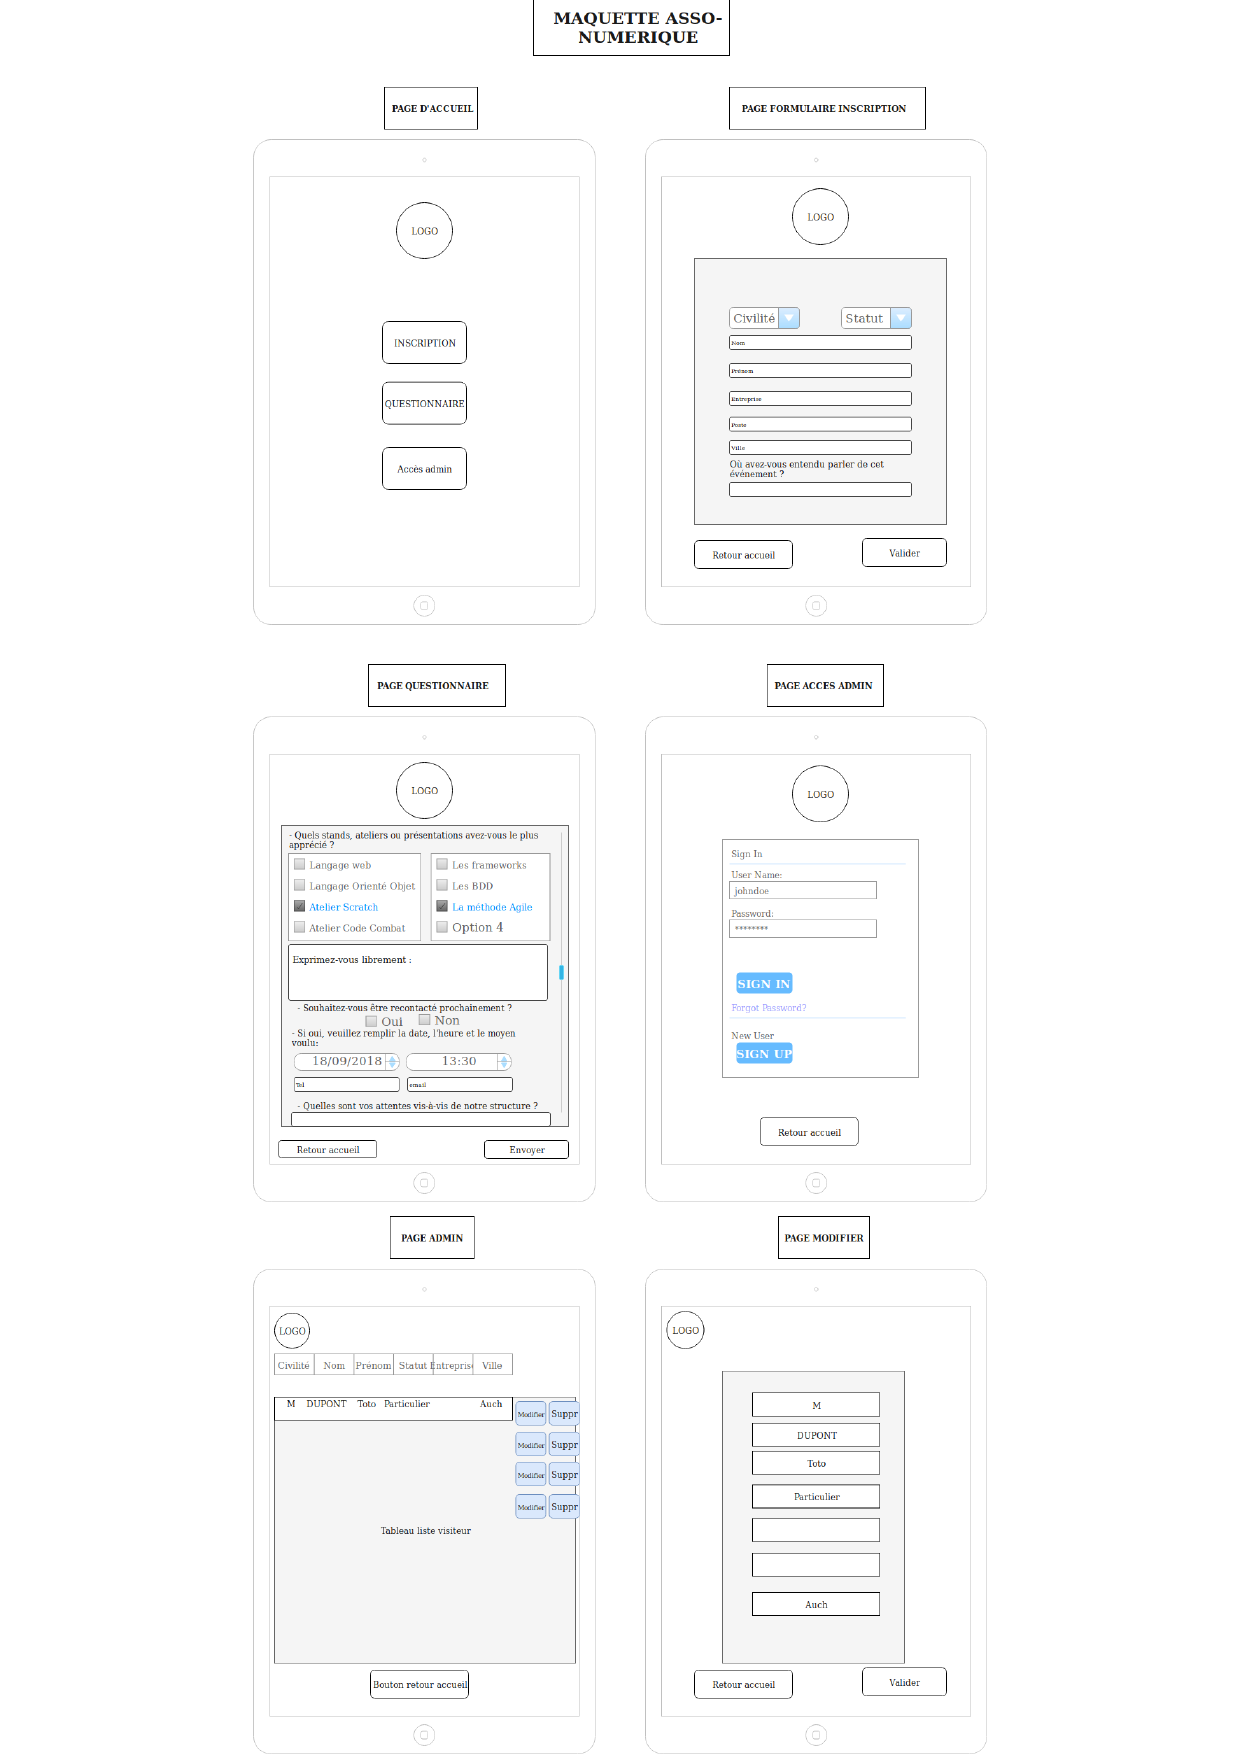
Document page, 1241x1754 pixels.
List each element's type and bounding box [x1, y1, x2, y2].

picture [253, 0, 987, 1754]
